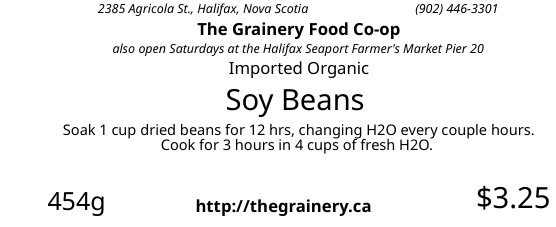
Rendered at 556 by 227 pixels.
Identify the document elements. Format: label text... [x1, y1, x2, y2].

table_cell $3.25 [415, 175, 550, 217]
table_cell Imported Organic Soy Beans Soak 1 cup dried beans for 12 hrs, changing H2O every couple hours. Cook for 3 hours in 4 cups of fresh H2O. [47, 57, 550, 175]
table_header 2385 Agricola St., Halifax, Nova Scotia (902) 446-3301 The Grainery Food Co-op also open Saturdays at the Halifax Seaport Farmer's Market Pier 20 [47, 0, 550, 57]
table_cell http://thegrainery.ca [151, 175, 415, 217]
table_cell 454g [47, 175, 151, 217]
